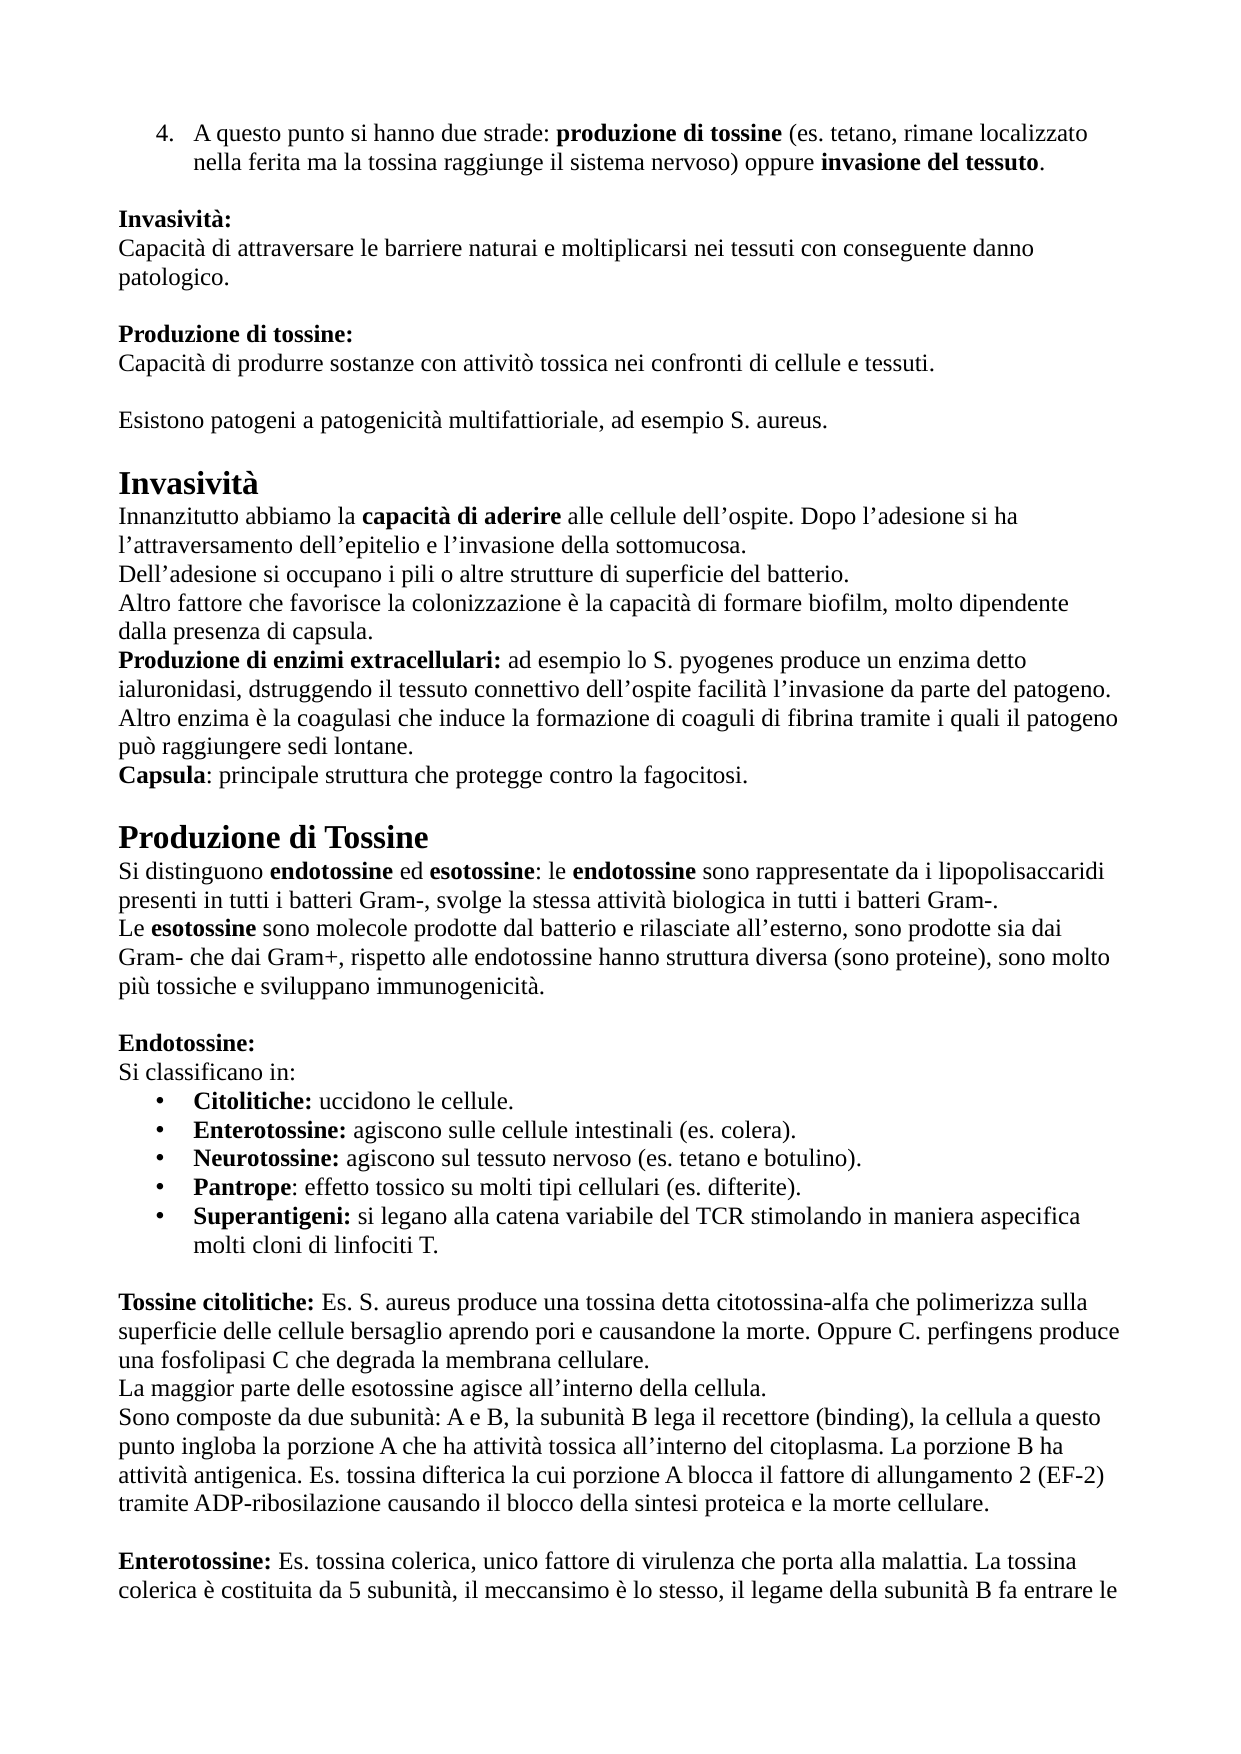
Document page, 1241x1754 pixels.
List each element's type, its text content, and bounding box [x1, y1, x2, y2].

text Invasività [118, 463, 1122, 501]
text Esistono patogeni a patogenicità multifattioriale, ad esempio S. aureus. [118, 406, 1122, 434]
text Dell’adesione si occupano i pili o altre strutture di superficie del batterio. [118, 559, 1122, 588]
text Produzione di Tossine [118, 818, 1122, 856]
list Enterotossine: agiscono sulle cellule intestinali (es. colera). [156, 1115, 1122, 1143]
text Capacità di produrre sostanze con attivitò tossica nei confronti di cellule e tessuti. [118, 348, 1122, 377]
text Endotossine: [118, 1028, 1122, 1057]
text Capacità di attraversare le barriere naturai e moltiplicarsi nei tessuti con conseguente danno patologico. [118, 233, 1122, 291]
text Si distinguono endotossine ed esotossine: le endotossine sono rappresentate da i lipopolisaccaridi presenti in tutti i batteri Gram-, svolge la stessa attività biologica in tutti i batteri Gram-. [118, 856, 1122, 913]
list A questo punto si hanno due strade: produzione di tossine (es. tetano, rimane localizzato nella ferita ma la tossina raggiunge il sistema nervoso) oppure invasione del tessuto. [156, 118, 1122, 176]
text Innanzitutto abbiamo la capacità di aderire alle cellule dell’ospite. Dopo l’adesione si ha l’attraversamento dell’epitelio e l’invasione della sottomucosa. [118, 501, 1122, 559]
text Si classificano in: [118, 1057, 1122, 1086]
text Altro fattore che favorisce la colonizzazione è la capacità di formare biofilm, molto dipendente dalla presenza di capsula. [118, 588, 1122, 645]
list Citolitiche: uccidono le cellule. [156, 1086, 1122, 1115]
list Pantrope: effetto tossico su molti tipi cellulari (es. difterite). [156, 1172, 1122, 1201]
list Neurotossine: agiscono sul tessuto nervoso (es. tetano e botulino). [156, 1143, 1122, 1172]
list Superantigeni: si legano alla catena variabile del TCR stimolando in maniera aspecifica molti cloni di linfociti T. [156, 1201, 1122, 1258]
text Tossine citolitiche: Es. S. aureus produce una tossina detta citotossina-alfa che polimerizza sulla superficie delle cellule bersaglio aprendo pori e causandone la morte. Oppure C. perfingens produce una fosfolipasi C che degrada la membrana cellulare. [118, 1287, 1122, 1373]
text Produzione di tossine: [118, 319, 1122, 348]
text Le esotossine sono molecole prodotte dal batterio e rilasciate all’esterno, sono prodotte sia dai Gram- che dai Gram+, rispetto alle endotossine hanno struttura diversa (sono proteine), sono molto più tossiche e sviluppano immunogenicità. [118, 913, 1122, 1000]
text Produzione di enzimi extracellulari: ad esempio lo S. pyogenes produce un enzima detto ialuronidasi, dstruggendo il tessuto connettivo dell’ospite facilità l’invasione da parte del patogeno. Altro enzima è la coagulasi che induce la formazione di coaguli di fibrina tramite i quali il patogeno può raggiungere sedi lontane. [118, 645, 1122, 760]
text Enterotossine: Es. tossina colerica, unico fattore di virulenza che porta alla malattia. La tossina colerica è costituita da 5 subunità, il meccansimo è lo stesso, il legame della subunità B fa entrare le [118, 1546, 1122, 1603]
text Invasività: [118, 204, 1122, 233]
text La maggior parte delle esotossine agisce all’interno della cellula. [118, 1373, 1122, 1402]
text Sono composte da due subunità: A e B, la subunità B lega il recettore (binding), la cellula a questo punto ingloba la porzione A che ha attività tossica all’interno del citoplasma. La porzione B ha attività antigenica. Es. tossina difterica la cui porzione A blocca il fattore di allungamento 2 (EF-2) tramite ADP-ribosilazione causando il blocco della sintesi proteica e la morte cellulare. [118, 1402, 1122, 1517]
text Capsula: principale struttura che protegge contro la fagocitosi. [118, 760, 1122, 789]
